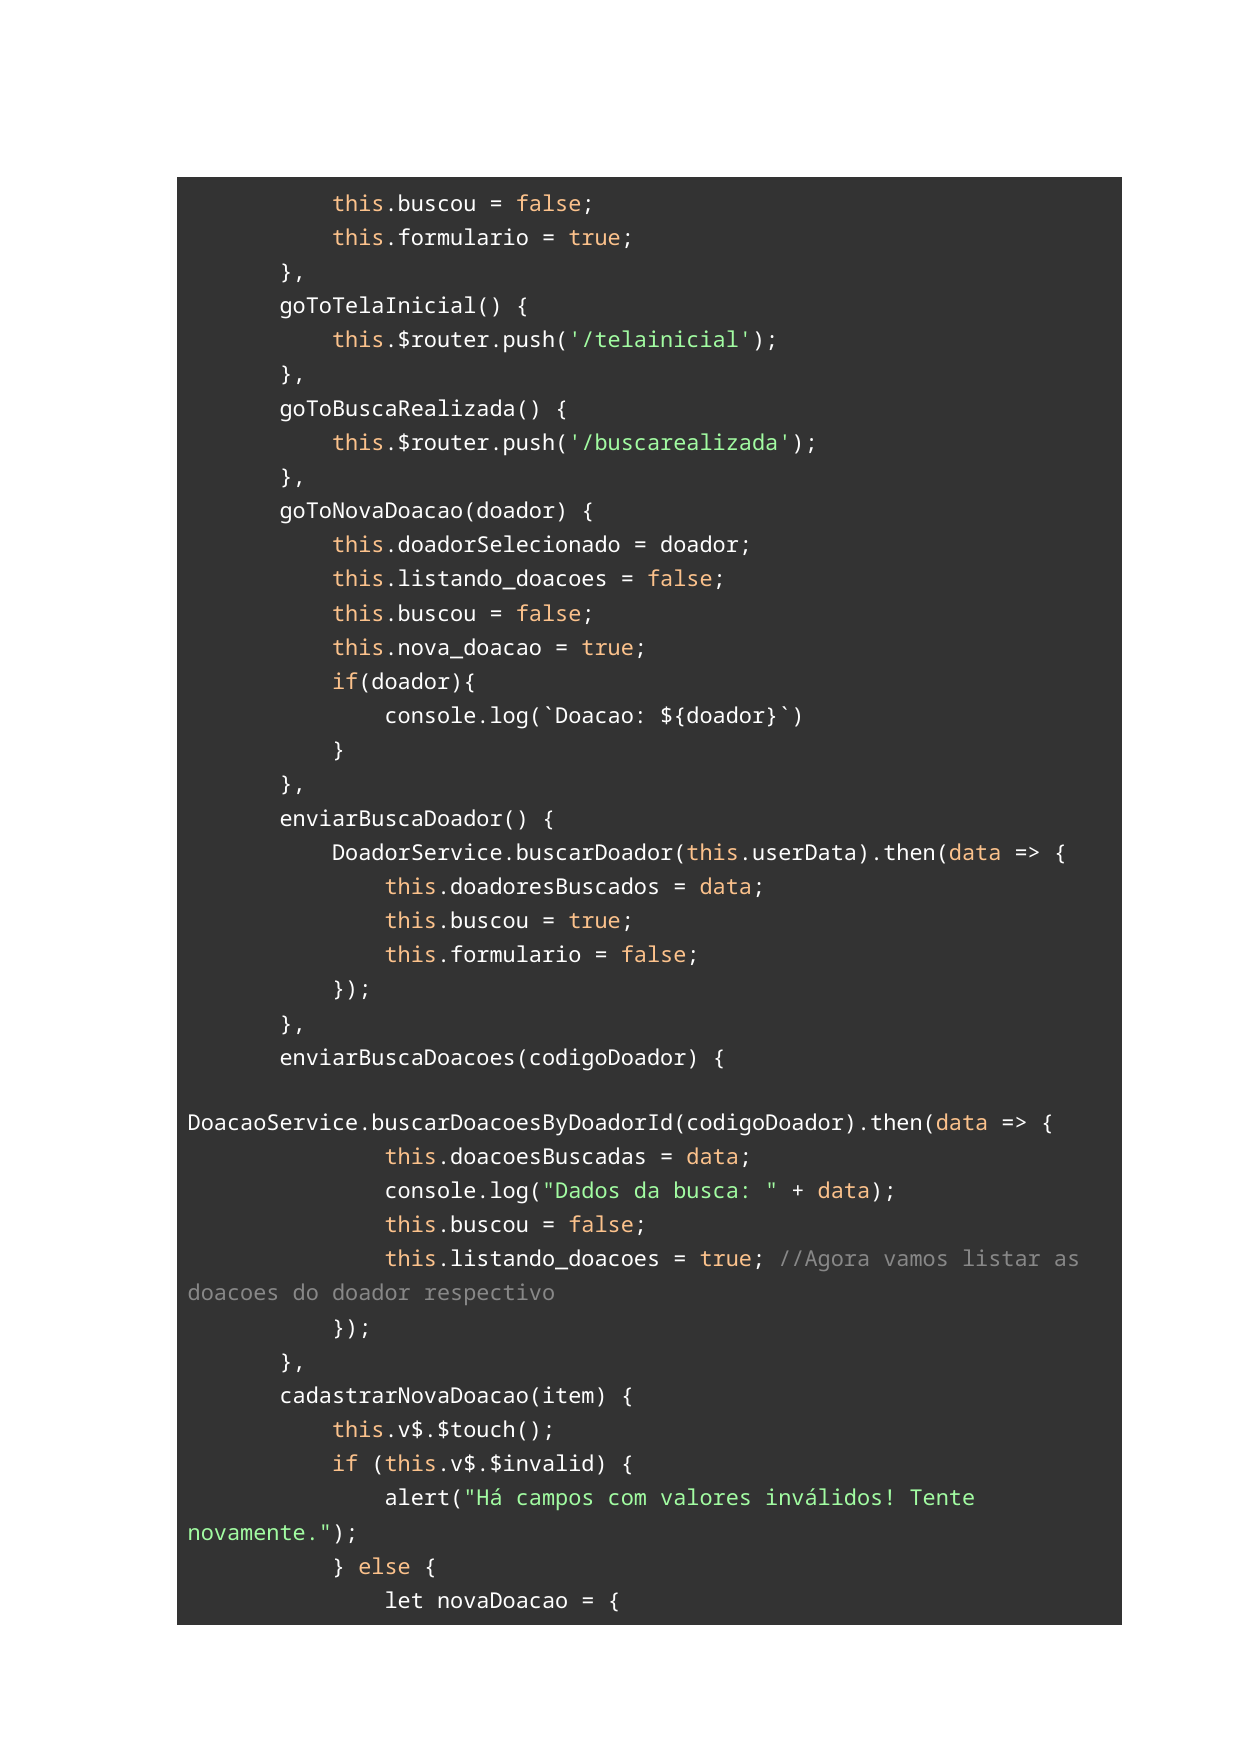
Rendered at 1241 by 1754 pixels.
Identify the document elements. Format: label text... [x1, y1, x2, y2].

table_header this.buscou = false; this.formulario = true; }, goToTelaInicial() { this.$router.push('/telainicial'); }, goToBuscaRealizada() { this.$router.push('/buscarealizada'); }, goToNovaDoacao(doador) { this.doadorSelecionado = doador; this.listando_doacoes = false; this.buscou = false; this.nova_doacao = true; if(doador){ console.log(`Doacao: ${doador}`) } }, enviarBuscaDoador() { DoadorService.buscarDoador(this.userData).then(data => { this.doadoresBuscados = data; this.buscou = true; this.formulario = false; }); }, enviarBuscaDoacoes(codigoDoador) { DoacaoService.buscarDoacoesByDoadorId(codigoDoador).then(data => { this.doacoesBuscadas = data; console.log("Dados da busca: " + data); this.buscou = false; this.listando_doacoes = true; //Agora vamos listar as doacoes do doador respectivo }); }, cadastrarNovaDoacao(item) { this.v$.$touch(); if (this.v$.$invalid) { alert("Há campos com valores inválidos! Tente novamente."); } else { let novaDoacao = { [177, 177, 1122, 1625]
